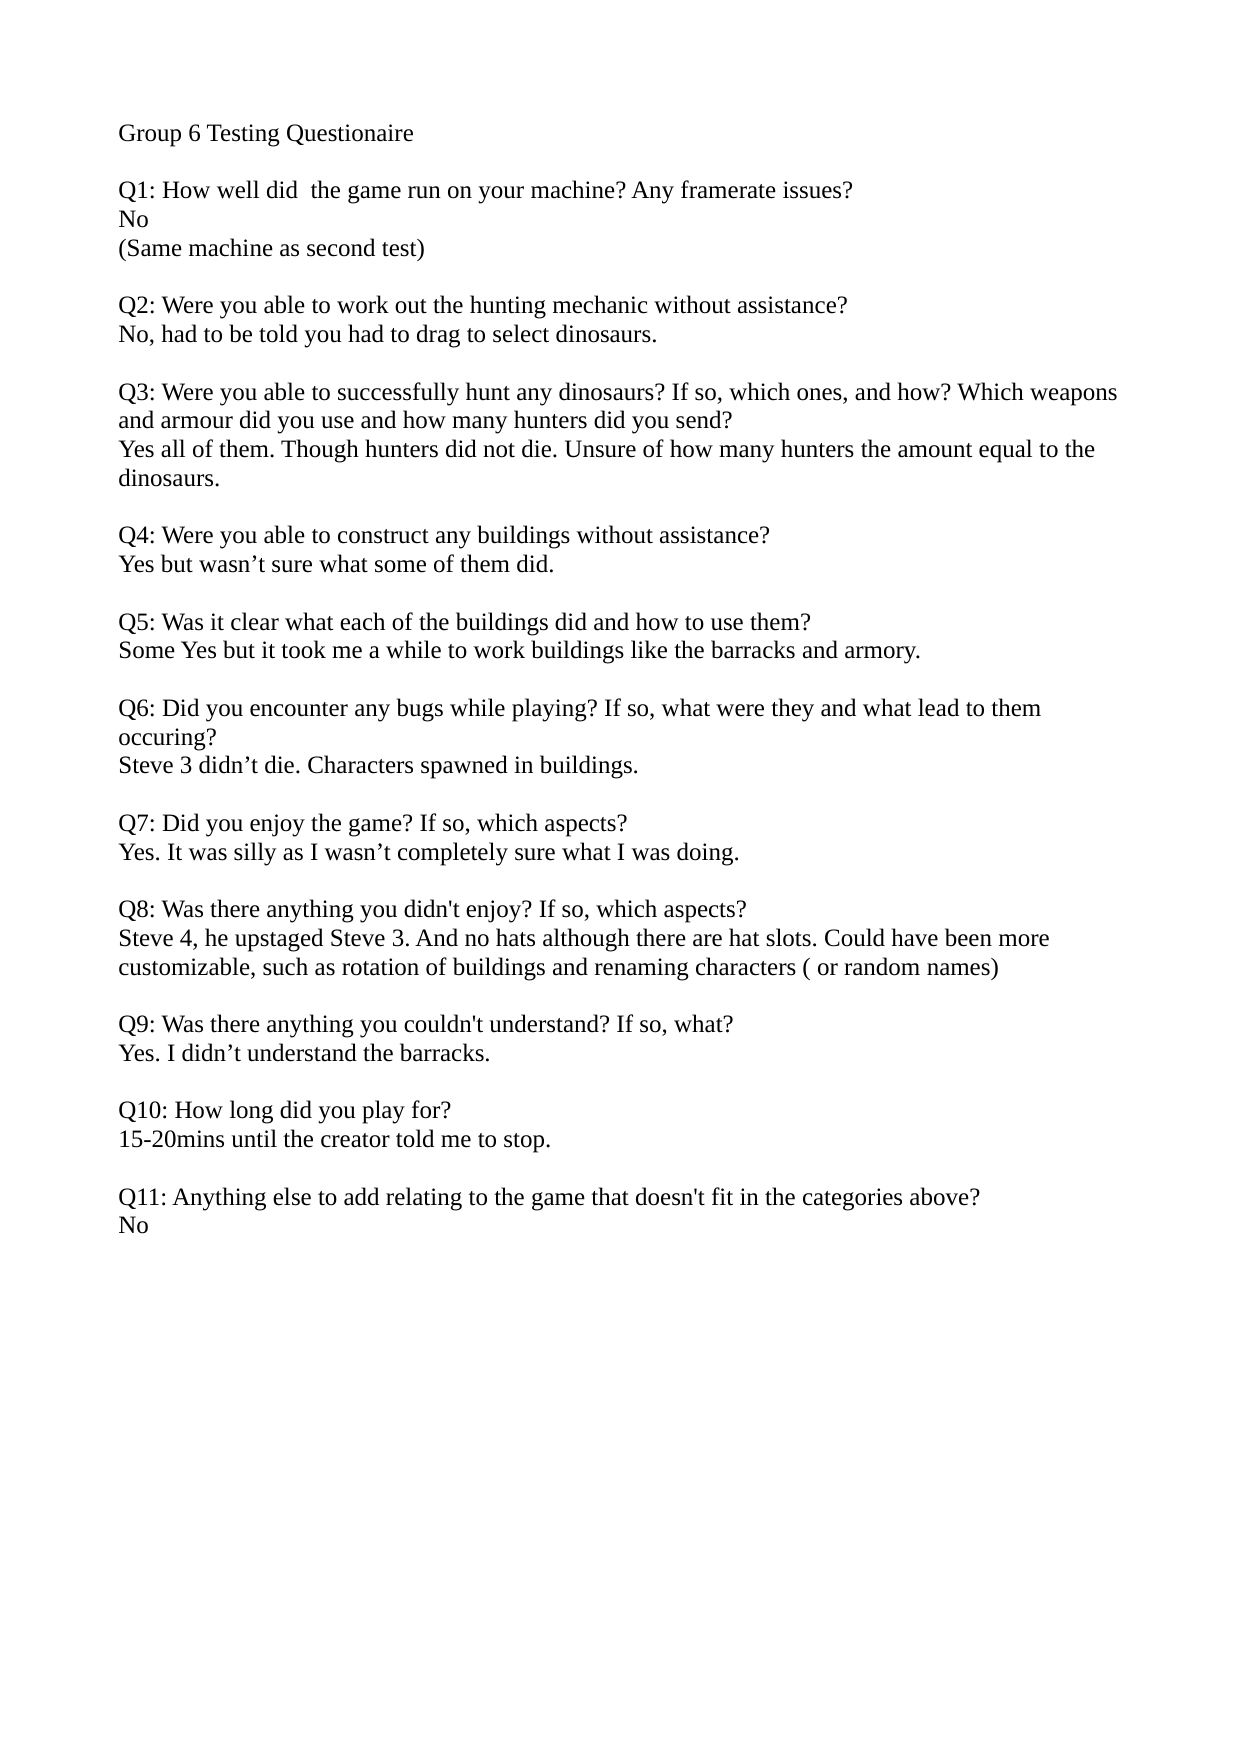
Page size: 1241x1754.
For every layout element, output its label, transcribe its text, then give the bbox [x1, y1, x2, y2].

text 15-20mins until the creator told me to stop. [118, 1124, 1122, 1153]
text Q4: Were you able to construct any buildings without assistance? [118, 521, 1122, 549]
text Q9: Was there anything you couldn't understand? If so, what? [118, 1009, 1122, 1038]
text No, had to be told you had to drag to select dinosaurs. [118, 319, 1122, 348]
text Group 6 Testing Questionaire [118, 118, 1122, 147]
text Q2: Were you able to work out the hunting mechanic without assistance? [118, 291, 1122, 319]
text (Same machine as second test) [118, 233, 1122, 262]
text No [118, 204, 1122, 233]
text Q11: Anything else to add relating to the game that doesn't fit in the categories above? [118, 1182, 1122, 1211]
text Yes. I didn’t understand the barracks. [118, 1038, 1122, 1067]
text No [118, 1211, 1122, 1239]
text Q1: How well did the game run on your machine? Any framerate issues? [118, 176, 1122, 204]
text Q6: Did you encounter any bugs while playing? If so, what were they and what lead to them occuring? [118, 693, 1122, 751]
text Some Yes but it took me a while to work buildings like the barracks and armory. [118, 636, 1122, 664]
text Steve 3 didn’t die. Characters spawned in buildings. [118, 751, 1122, 779]
text Yes all of them. Though hunters did not die. Unsure of how many hunters the amount equal to the dinosaurs. [118, 434, 1122, 492]
text Q8: Was there anything you didn't enjoy? If so, which aspects? [118, 894, 1122, 923]
text Yes but wasn’t sure what some of them did. [118, 549, 1122, 578]
text Q7: Did you enjoy the game? If so, which aspects? [118, 808, 1122, 837]
text Yes. It was silly as I wasn’t completely sure what I was doing. [118, 837, 1122, 866]
text Steve 4, he upstaged Steve 3. And no hats although there are hat slots. Could have been more customizable, such as rotation of buildings and renaming characters ( or random names) [118, 923, 1122, 981]
text Q5: Was it clear what each of the buildings did and how to use them? [118, 607, 1122, 636]
text Q10: How long did you play for? [118, 1096, 1122, 1124]
text Q3: Were you able to successfully hunt any dinosaurs? If so, which ones, and how? Which weapons and armour did you use and how many hunters did you send? [118, 377, 1122, 434]
